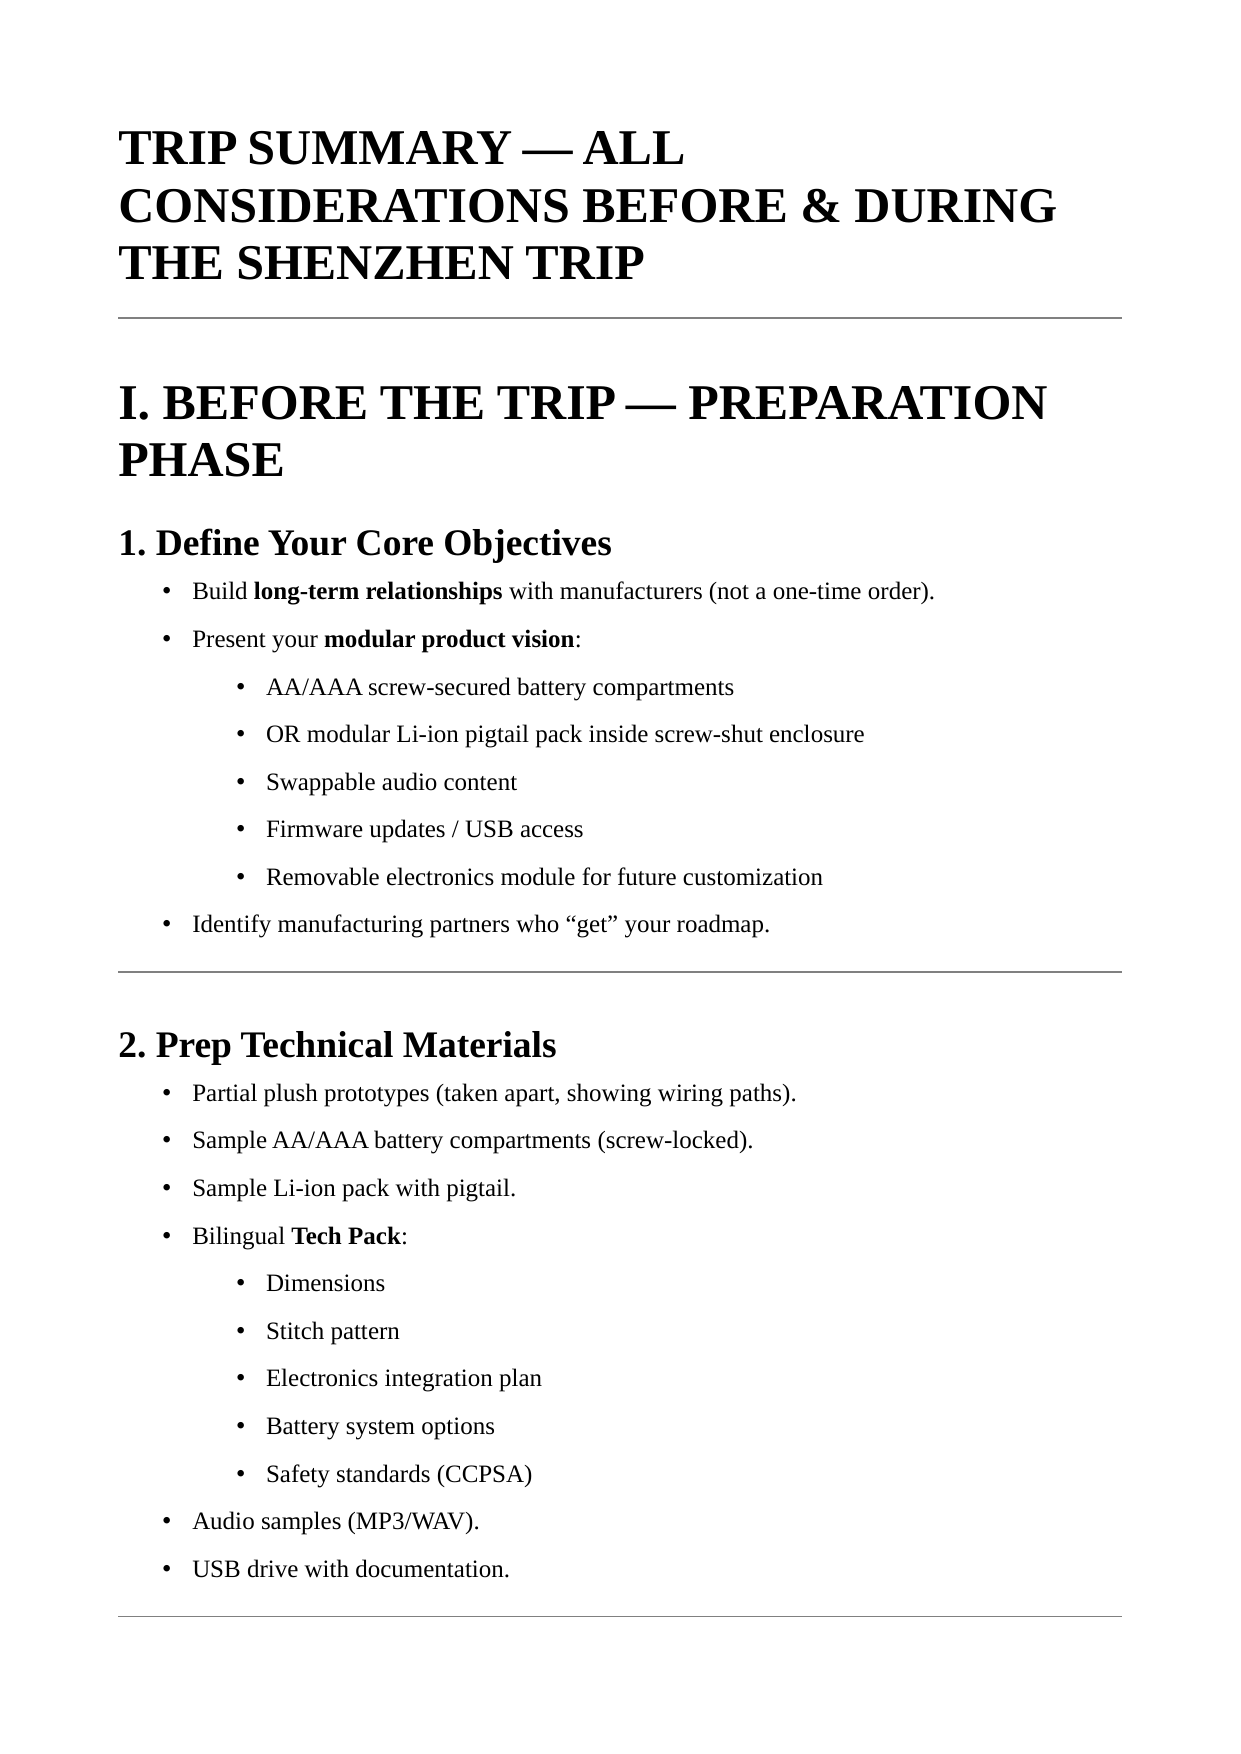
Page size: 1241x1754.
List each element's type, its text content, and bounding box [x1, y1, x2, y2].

list Dimensions [236, 1268, 1122, 1297]
list Removable electronics module for future customization [236, 862, 1122, 891]
list AA/AAA screw-secured battery compartments [236, 672, 1122, 700]
list OR modular Li-ion pigtail pack inside screw-shut enclosure [236, 719, 1122, 748]
list USB drive with documentation. [162, 1554, 1122, 1583]
list Safety standards (CCPSA) [236, 1459, 1122, 1487]
list Stitch pattern [236, 1316, 1122, 1345]
list Audio samples (MP3/WAV). [162, 1506, 1122, 1535]
list Partial plush prototypes (taken apart, showing wiring paths). [162, 1078, 1122, 1107]
subtitle 2. Prep Technical Materials [118, 1022, 1122, 1065]
list Firmware updates / USB access [236, 814, 1122, 843]
subtitle 1. Define Your Core Objectives [118, 521, 1122, 564]
list Bilingual Tech Pack: [162, 1221, 1122, 1249]
list Build long-term relationships with manufacturers (not a one-time order). [162, 576, 1122, 605]
list Present your modular product vision: [162, 624, 1122, 653]
subtitle TRIP SUMMARY — ALL CONSIDERATIONS BEFORE & DURING THE SHENZHEN TRIP [118, 118, 1122, 291]
list Sample Li-ion pack with pigtail. [162, 1173, 1122, 1202]
list Identify manufacturing partners who “get” your roadmap. [162, 909, 1122, 938]
list Electronics integration plan [236, 1363, 1122, 1392]
list Swappable audio content [236, 767, 1122, 796]
subtitle I. BEFORE THE TRIP — PREPARATION PHASE [118, 372, 1122, 487]
list Battery system options [236, 1411, 1122, 1440]
list Sample AA/AAA battery compartments (screw-locked). [162, 1126, 1122, 1154]
